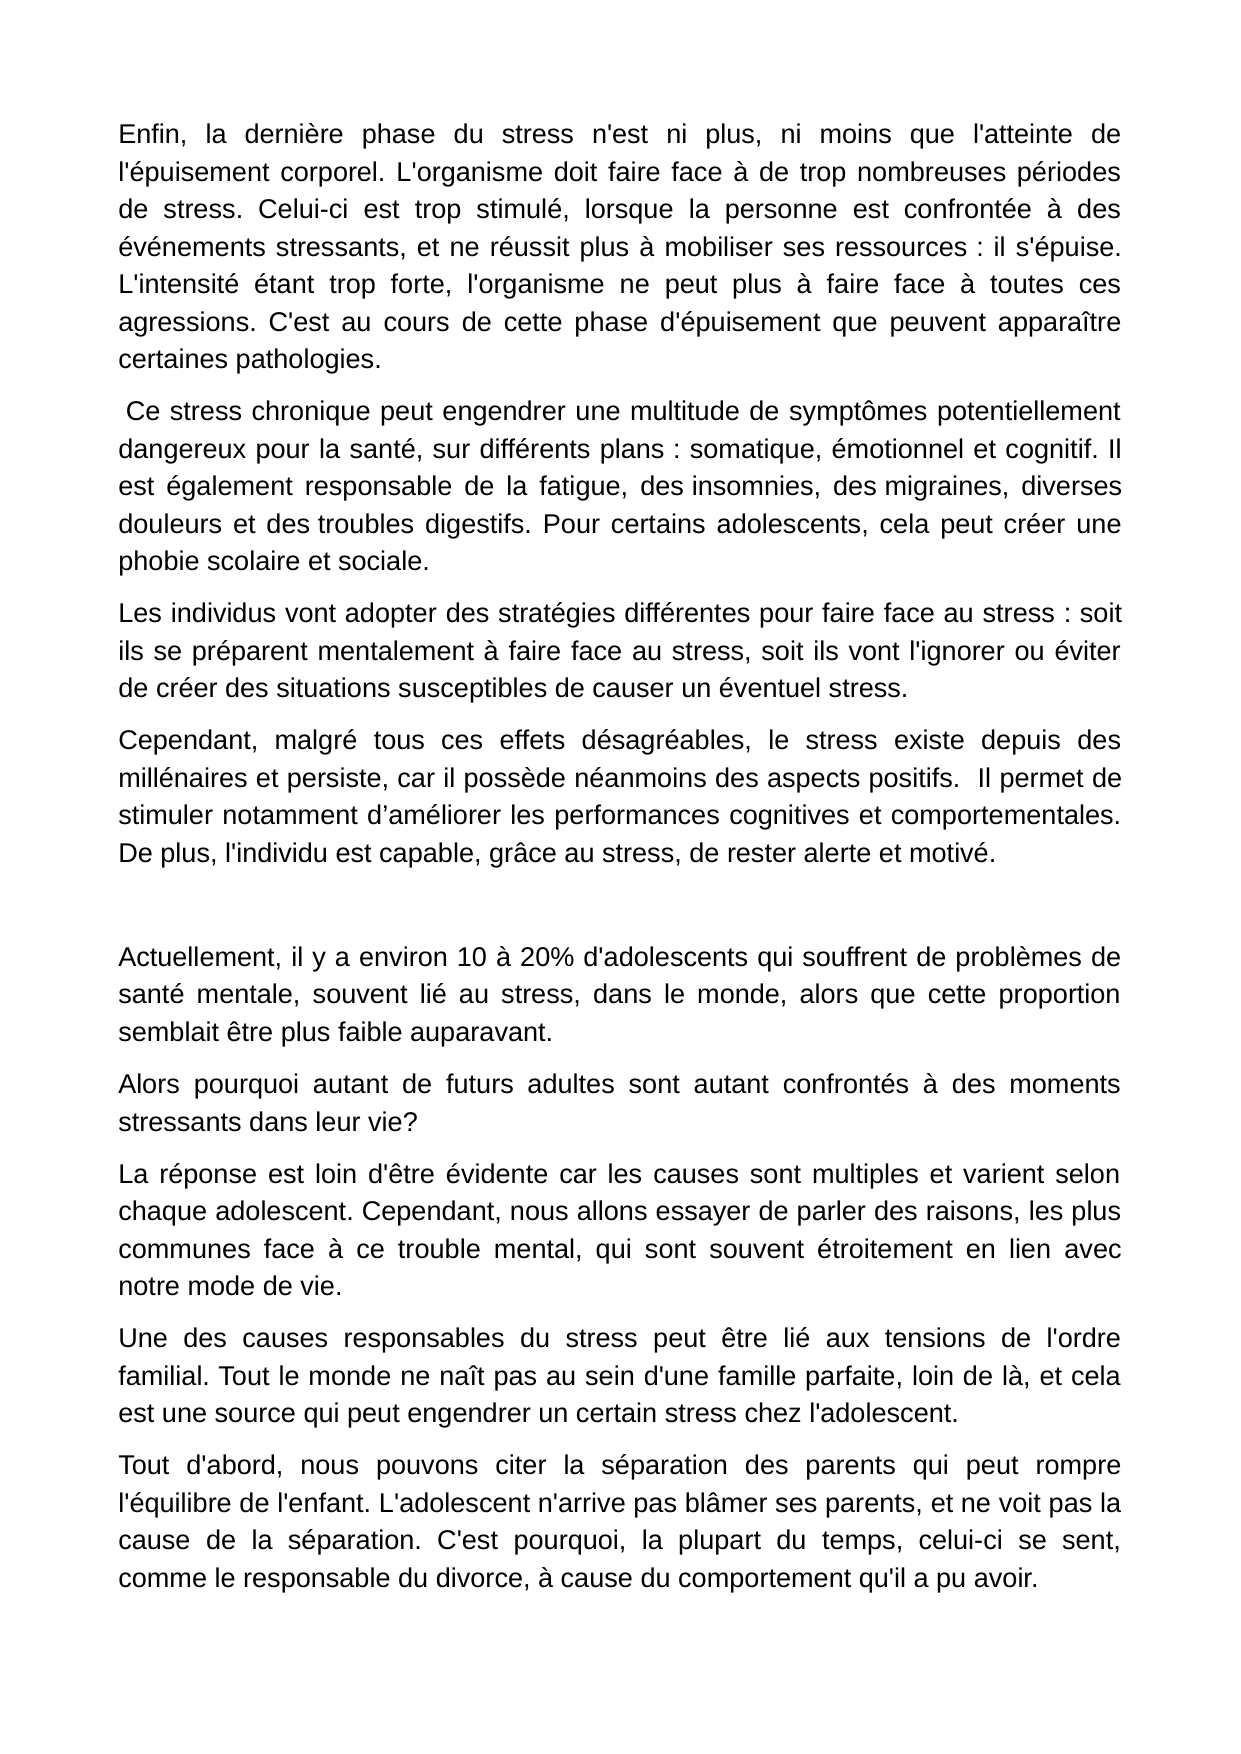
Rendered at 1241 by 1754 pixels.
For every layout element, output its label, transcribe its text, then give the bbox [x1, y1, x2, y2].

text Ce stress chronique peut engendrer une multitude de symptômes potentiellement dangereux pour la santé, sur différents plans : somatique, émotionnel et cognitif. Il est également responsable de la fatigue, des insomnies, des migraines, diverses douleurs et des troubles digestifs. Pour certains adolescents, cela peut créer une phobie scolaire et sociale. [118, 395, 1122, 576]
text Actuellement, il y a environ 10 à 20% d'adolescents qui souffrent de problèmes de santé mentale, souvent lié au stress, dans le monde, alors que cette proportion semblait être plus faible auparavant. [118, 941, 1122, 1047]
text Enfin, la dernière phase du stress n'est ni plus, ni moins que l'atteinte de l'épuisement corporel. L'organisme doit faire face à de trop nombreuses périodes de stress. Celui-ci est trop stimulé, lorsque la personne est confrontée à des événements stressants, et ne réussit plus à mobiliser ses ressources : il s'épuise. L'intensité étant trop forte, l'organisme ne peut plus à faire face à toutes ces agressions. C'est au cours de cette phase d'épuisement que peuvent apparaître certaines pathologies. [118, 118, 1122, 374]
text Alors pourquoi autant de futurs adultes sont autant confrontés à des moments stressants dans leur vie? [118, 1068, 1122, 1137]
text Les individus vont adopter des stratégies différentes pour faire face au stress : soit ils se préparent mentalement à faire face au stress, soit ils vont l'ignorer ou éviter de créer des situations susceptibles de causer un éventuel stress. [118, 597, 1122, 703]
text Cependant, malgré tous ces effets désagréables, le stress existe depuis des millénaires et persiste, car il possède néanmoins des aspects positifs. Il permet de stimuler notamment d’améliorer les performances cognitives et comportementales. De plus, l'individu est capable, grâce au stress, de rester alerte et motivé. [118, 724, 1122, 868]
text Tout d'abord, nous pouvons citer la séparation des parents qui peut rompre l'équilibre de l'enfant. L'adolescent n'arrive pas blâmer ses parents, et ne voit pas la cause de la séparation. C'est pourquoi, la plupart du temps, celui-ci se sent, comme le responsable du divorce, à cause du comportement qu'il a pu avoir. [118, 1449, 1122, 1593]
text La réponse est loin d'être évidente car les causes sont multiples et varient selon chaque adolescent. Cependant, nous allons essayer de parler des raisons, les plus communes face à ce trouble mental, qui sont souvent étroitement en lien avec notre mode de vie. [118, 1158, 1122, 1301]
text Une des causes responsables du stress peut être lié aux tensions de l'ordre familial. Tout le monde ne naît pas au sein d'une famille parfaite, loin de là, et cela est une source qui peut engendrer un certain stress chez l'adolescent. [118, 1322, 1122, 1428]
